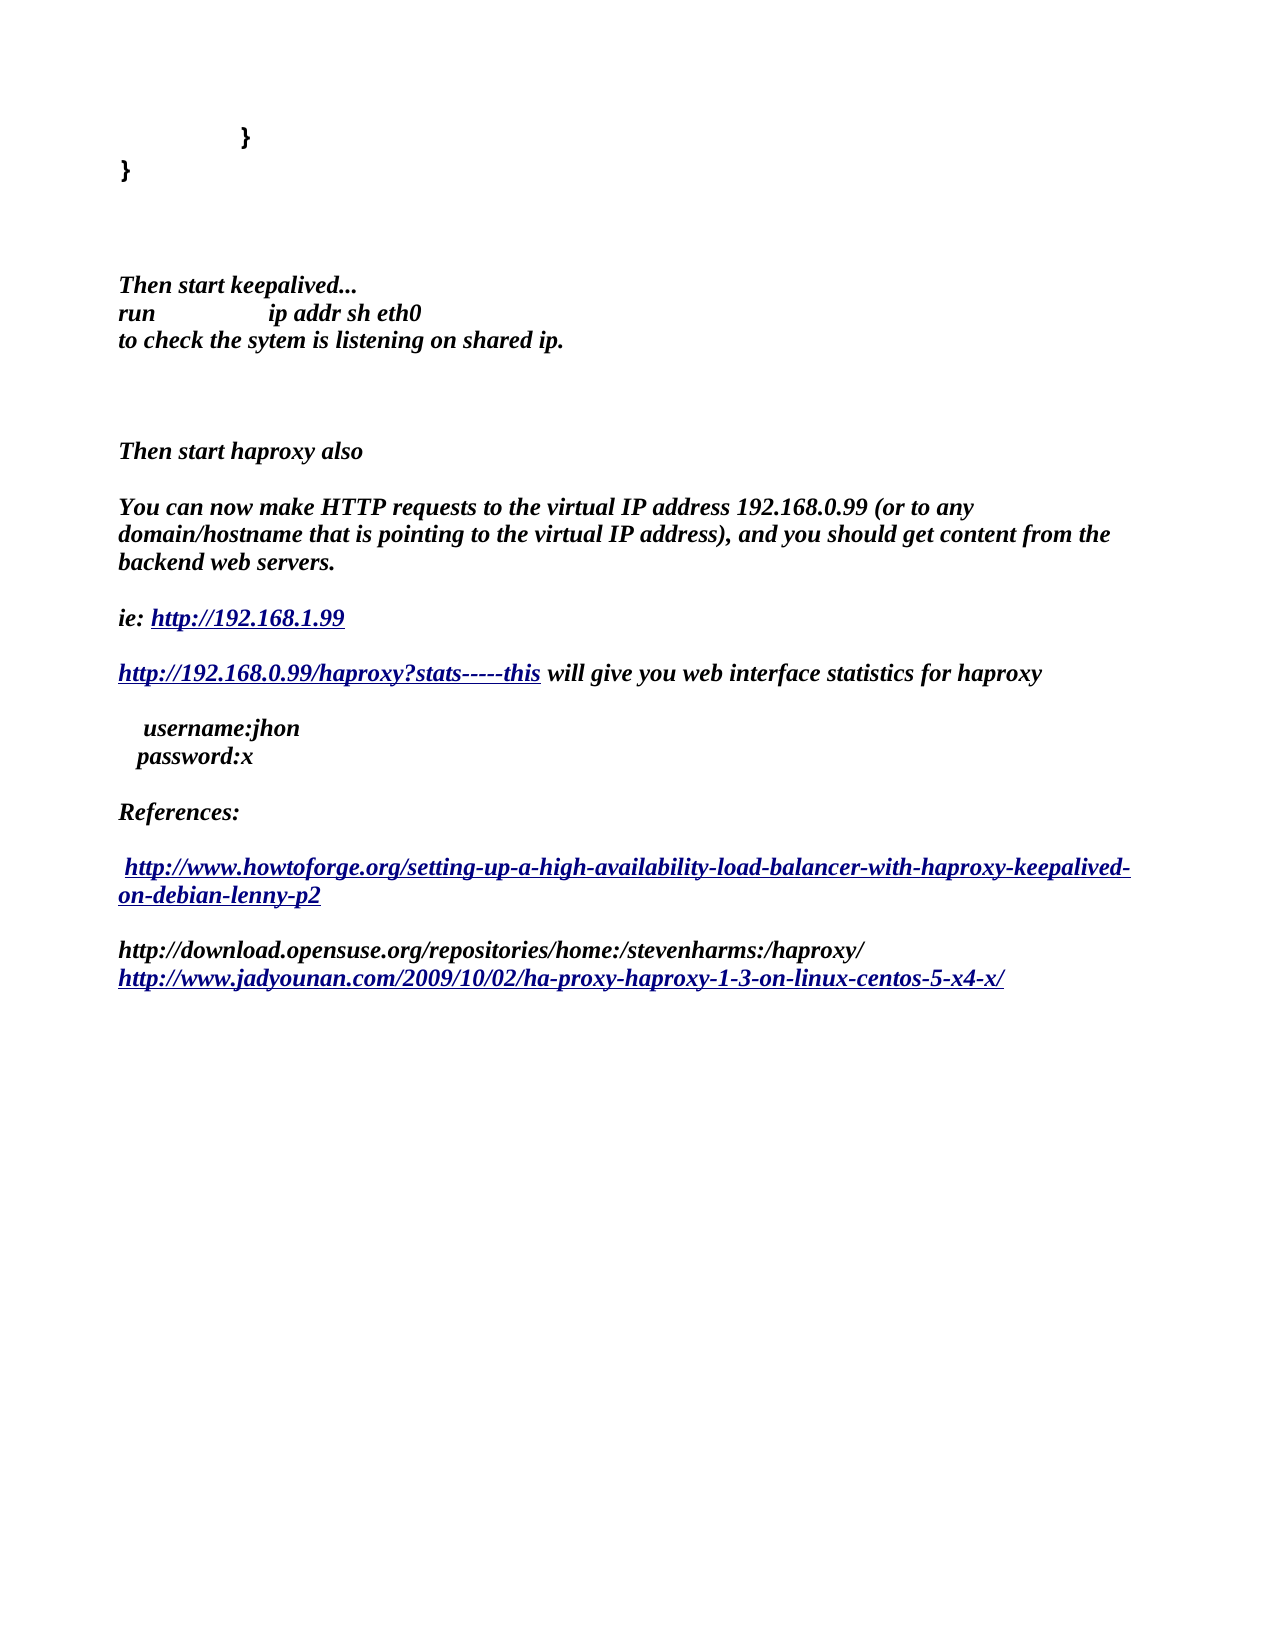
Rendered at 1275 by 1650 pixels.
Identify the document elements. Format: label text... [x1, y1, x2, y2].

text to check the sytem is listening on shared ip. [118, 327, 1157, 354]
text username:jhon [118, 714, 1157, 742]
text Then start haproxy also [118, 437, 1157, 465]
text } [118, 118, 1157, 152]
text password:x [118, 742, 1157, 770]
text http://www.jadyounan.com/2009/10/02/ha-proxy-haproxy-1-3-on-linux-centos-5-x4-x/ [118, 964, 1157, 992]
text http://download.opensuse.org/repositories/home:/stevenharms:/haproxy/ [118, 936, 1157, 964]
text http://www.howtoforge.org/setting-up-a-high-availability-load-balancer-with-haproxy-keepalived-on-debian-lenny-p2 [118, 853, 1157, 908]
text You can now make HTTP requests to the virtual IP address 192.168.0.99 (or to any domain/hostname that is pointing to the virtual IP address), and you should get content from the backend web servers. [118, 493, 1157, 576]
text http://192.168.0.99/haproxy?stats-----this will give you web interface statistics for haproxy [118, 659, 1157, 687]
text ie: http://192.168.1.99 [118, 604, 1157, 631]
text } [118, 152, 1157, 186]
text References: [118, 798, 1157, 825]
text Then start keepalived... [118, 271, 1157, 299]
text run ip addr sh eth0 [118, 299, 1157, 327]
